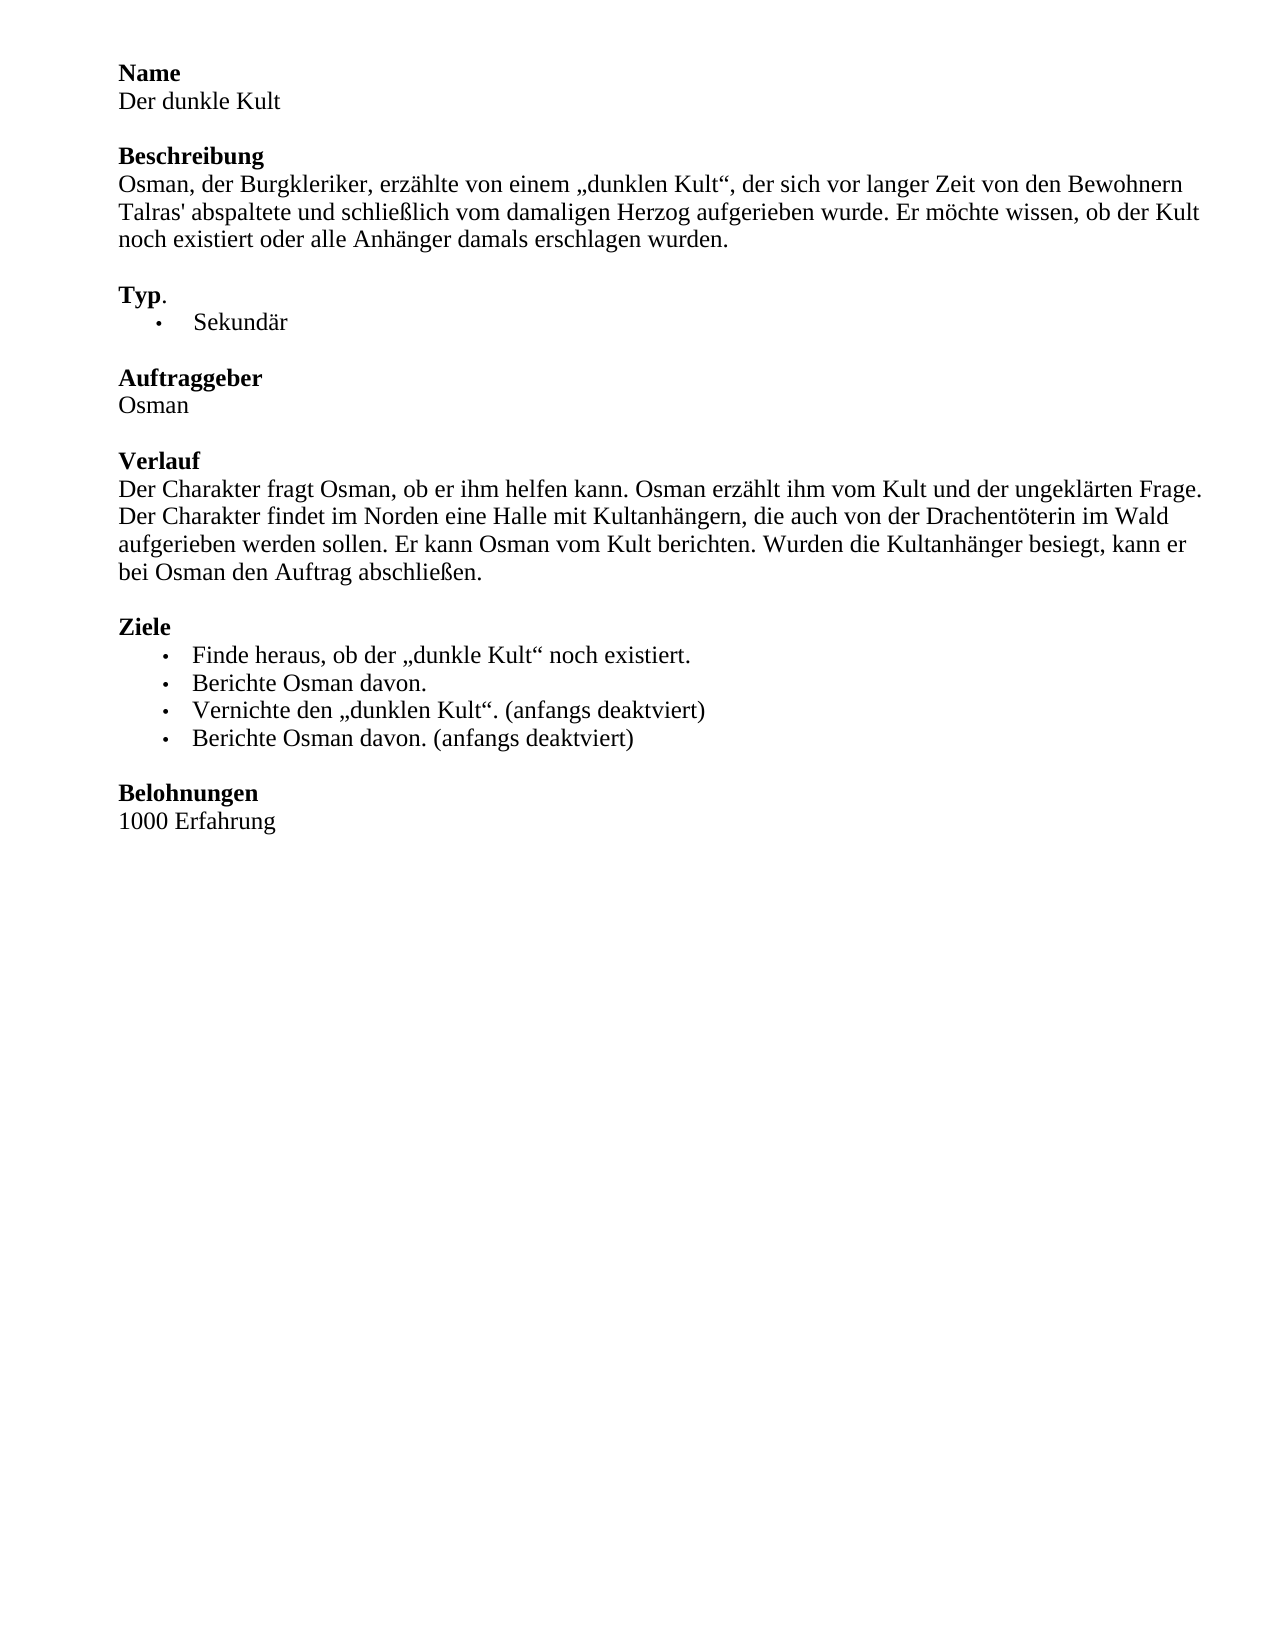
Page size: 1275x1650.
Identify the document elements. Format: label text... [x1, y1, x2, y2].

text Osman, der Burgkleriker, erzählte von einem „dunklen Kult“, der sich vor langer Zeit von den Bewohnern Talras' abspaltete und schließlich vom damaligen Herzog aufgerieben wurde. Er möchte wissen, ob der Kult noch existiert oder alle Anhänger damals erschlagen wurden. [118, 170, 1216, 253]
list Vernichte den „dunklen Kult“. (anfangs deaktviert) [162, 696, 1216, 724]
text Belohnungen [118, 779, 1216, 807]
text Verlauf [118, 447, 1216, 475]
text Typ. [118, 281, 1216, 308]
text Der dunkle Kult [118, 87, 1216, 114]
list Finde heraus, ob der „dunkle Kult“ noch existiert. [162, 641, 1216, 669]
text Beschreibung [118, 142, 1216, 170]
text Osman [118, 392, 1216, 419]
list Berichte Osman davon. (anfangs deaktviert) [162, 724, 1216, 752]
text Auftraggeber [118, 364, 1216, 392]
list Berichte Osman davon. [162, 669, 1216, 696]
list Sekundär [156, 308, 1216, 336]
text Der Charakter fragt Osman, ob er ihm helfen kann. Osman erzählt ihm vom Kult und der ungeklärten Frage. Der Charakter findet im Norden eine Halle mit Kultanhängern, die auch von der Drachentöterin im Wald aufgerieben werden sollen. Er kann Osman vom Kult berichten. Wurden die Kultanhänger besiegt, kann er bei Osman den Auftrag abschließen. [118, 475, 1216, 586]
text Name [118, 59, 1216, 87]
text 1000 Erfahrung [118, 807, 1216, 835]
text Ziele [118, 613, 1216, 641]
